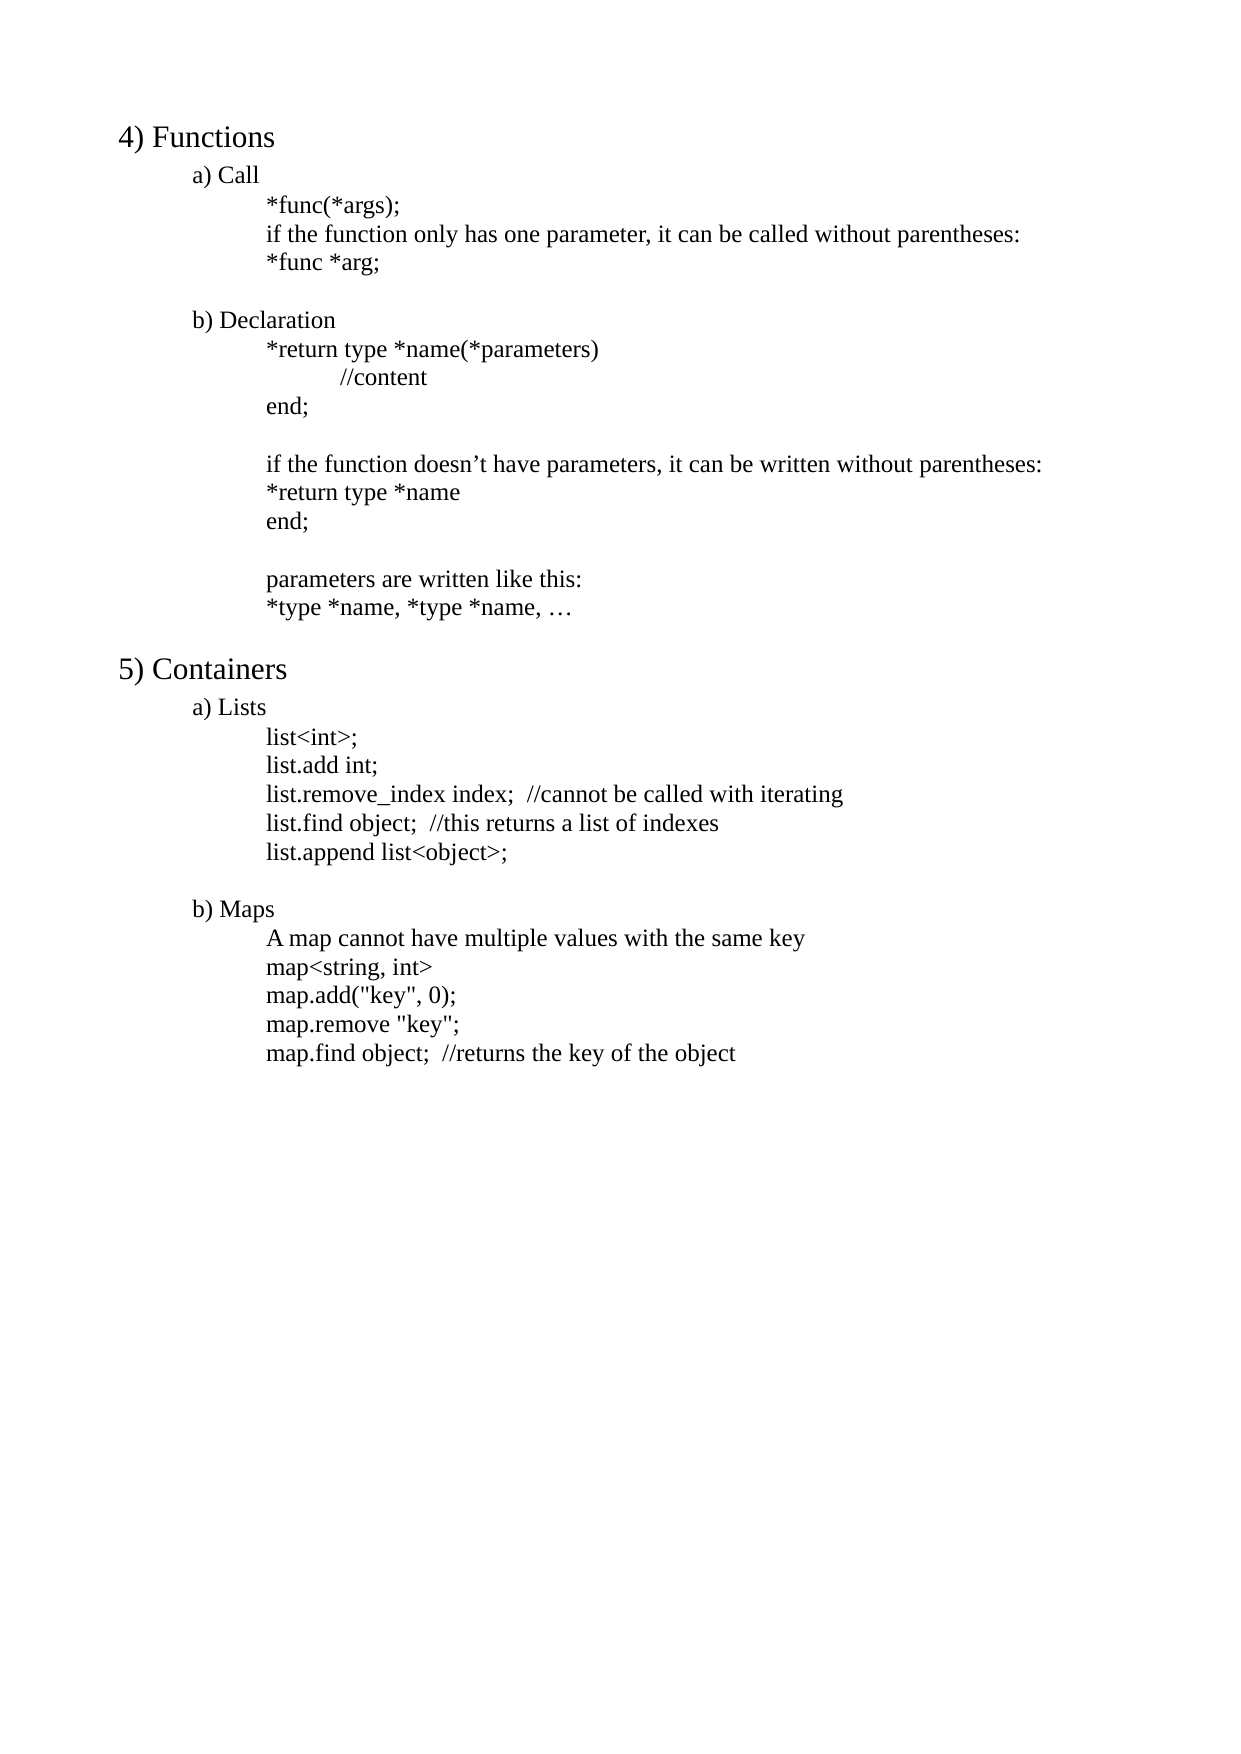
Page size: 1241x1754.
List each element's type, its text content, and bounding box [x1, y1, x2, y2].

text 4) Functions [118, 118, 1122, 154]
text map<string, int> map.add("key", 0); map.remove "key"; map.find object; //returns the key of the object [118, 952, 1122, 1067]
text b) Maps [118, 894, 1122, 923]
text end; [118, 506, 1122, 535]
text end; [118, 391, 1122, 420]
text if the function only has one parameter, it can be called without parentheses: [118, 219, 1122, 247]
text if the function doesn’t have parameters, it can be written without parentheses: [118, 449, 1122, 477]
text *func(*args); [118, 190, 1122, 219]
text 5) Containers [118, 650, 1122, 686]
text *func *arg; [118, 247, 1122, 276]
text *return type *name(*parameters) [118, 334, 1122, 362]
text *type *name, *type *name, … [118, 592, 1122, 621]
text A map cannot have multiple values with the same key [118, 923, 1122, 952]
text list<int>; list.add int; list.remove_index index; //cannot be called with iterating list.find object; //this returns a list of indexes list.append list<object>; [118, 722, 1122, 866]
text parameters are written like this: [118, 564, 1122, 592]
text //content [118, 362, 1122, 391]
text b) Declaration [118, 305, 1122, 334]
text *return type *name [118, 477, 1122, 506]
text a) Call [118, 154, 1122, 190]
text a) Lists [118, 686, 1122, 722]
